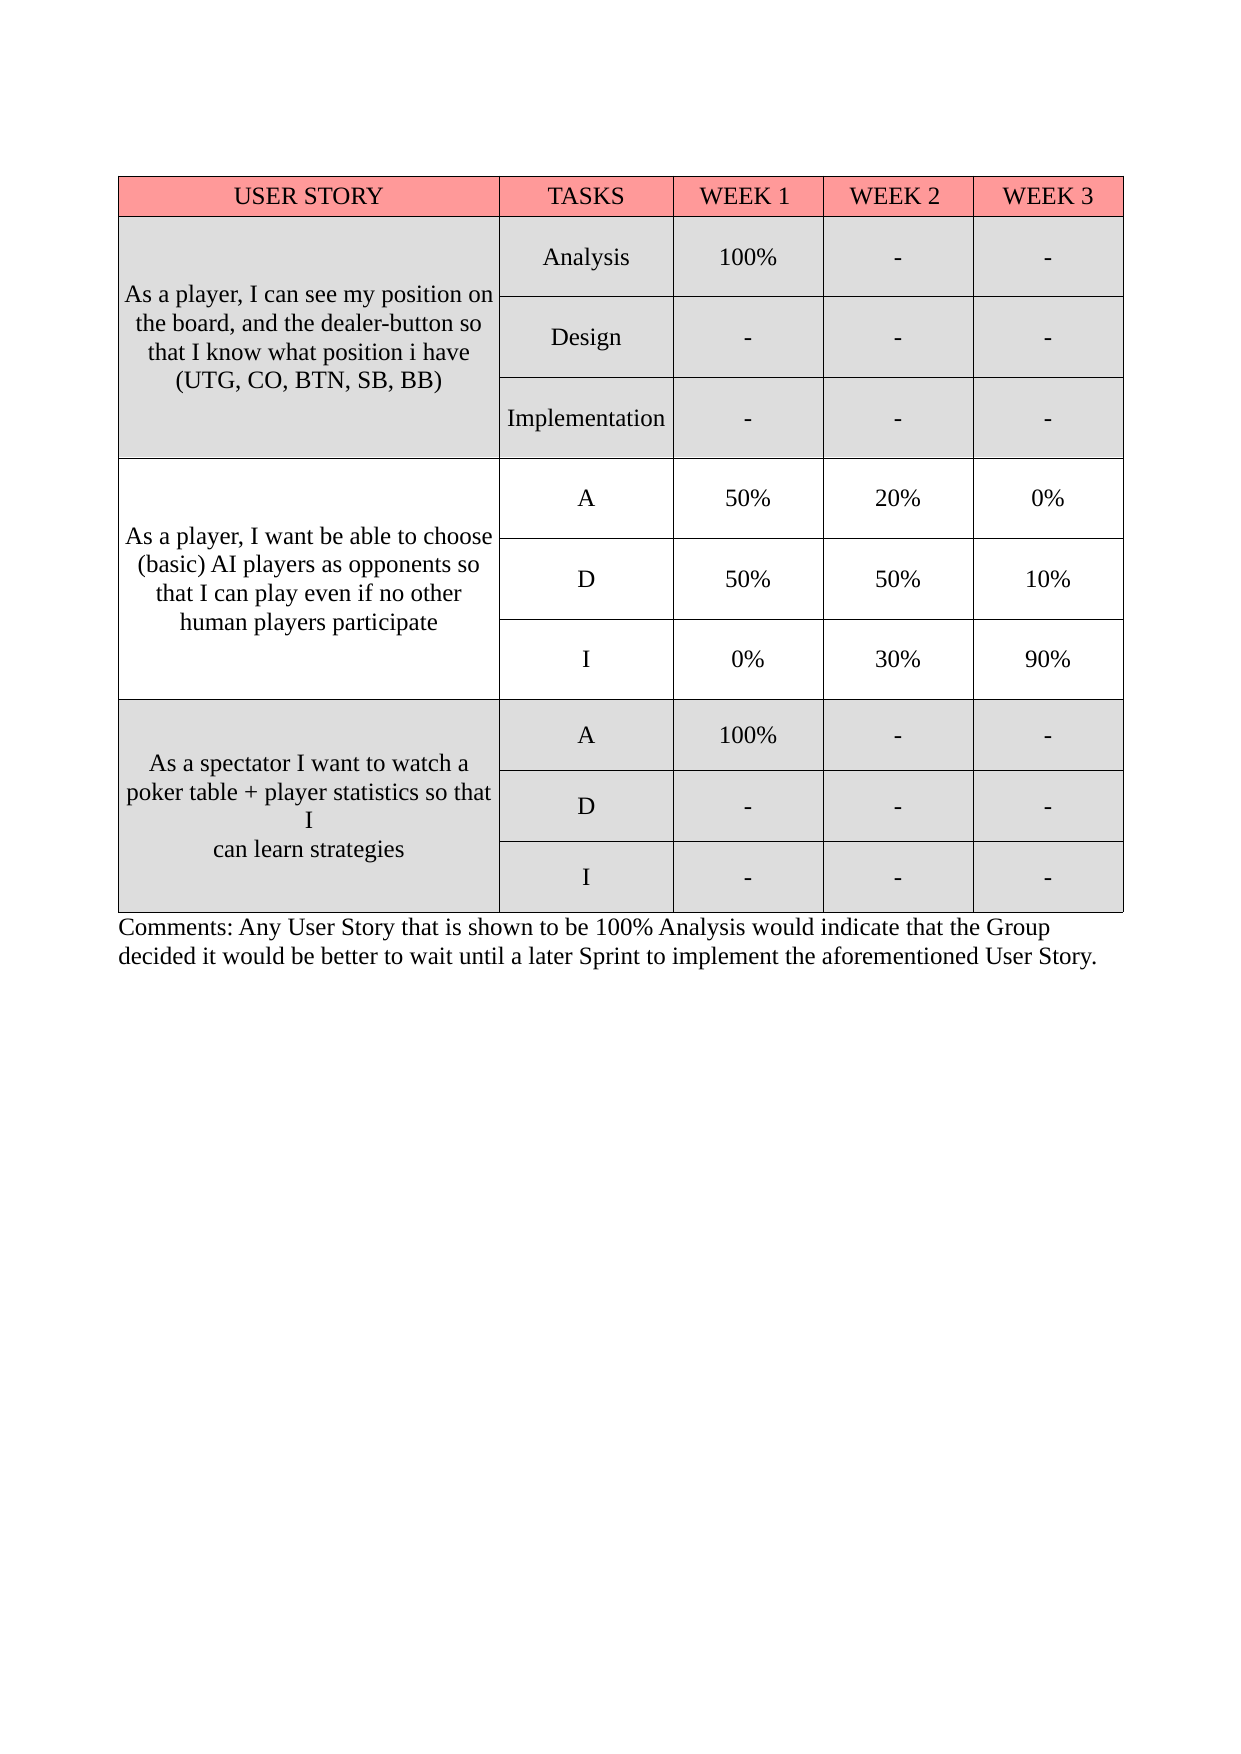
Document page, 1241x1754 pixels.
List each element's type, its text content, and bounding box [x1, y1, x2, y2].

table_cell - [974, 217, 1123, 296]
table_header WEEK 3 [974, 177, 1123, 216]
table_cell A [500, 459, 673, 538]
table_cell - [974, 297, 1123, 377]
table_cell - [824, 217, 973, 296]
table_cell Implementation [500, 378, 673, 457]
table_cell - [674, 297, 823, 377]
table_cell - [674, 842, 823, 912]
table_cell - [824, 771, 973, 841]
text Comments: Any User Story that is shown to be 100% Analysis would indicate that the Group decided it would be better to wait until a later Sprint to implement the aforementioned User Story. [118, 913, 1122, 969]
table_header TASKS [500, 177, 673, 216]
table_cell - [824, 842, 973, 912]
table_cell 0% [974, 459, 1123, 538]
table_cell - [674, 771, 823, 841]
table_cell 90% [974, 620, 1123, 699]
table_cell As a player, I can see my position on the board, and the dealer-button so that I know what position i have (UTG, CO, BTN, SB, BB) [119, 217, 499, 457]
table_cell Analysis [500, 217, 673, 296]
table_cell - [974, 771, 1123, 841]
table_cell - [674, 378, 823, 457]
table_cell A [500, 700, 673, 770]
table_cell D [500, 771, 673, 841]
table_header WEEK 2 [824, 177, 973, 216]
table_cell - [974, 700, 1123, 770]
table_cell As a player, I want be able to choose (basic) AI players as opponents so that I can play even if no other human players participate [119, 459, 499, 699]
table_cell 100% [674, 700, 823, 770]
table_cell D [500, 539, 673, 618]
table_cell I [500, 842, 673, 912]
table_cell 0% [674, 620, 823, 699]
table_cell - [824, 700, 973, 770]
table_cell 50% [824, 539, 973, 618]
table_cell - [974, 378, 1123, 457]
table_header WEEK 1 [674, 177, 823, 216]
table_cell I [500, 620, 673, 699]
table_cell 50% [674, 539, 823, 618]
table_cell - [824, 378, 973, 457]
table_cell 30% [824, 620, 973, 699]
table_cell - [824, 297, 973, 377]
table_header USER STORY [119, 177, 499, 216]
table_cell 100% [674, 217, 823, 296]
table_cell Design [500, 297, 673, 377]
table_cell 50% [674, 459, 823, 538]
table_cell 20% [824, 459, 973, 538]
table_cell - [974, 842, 1123, 912]
table_cell As a spectator I want to watch a poker table + player statistics so that I can learn strategies [119, 700, 499, 912]
table_cell 10% [974, 539, 1123, 618]
